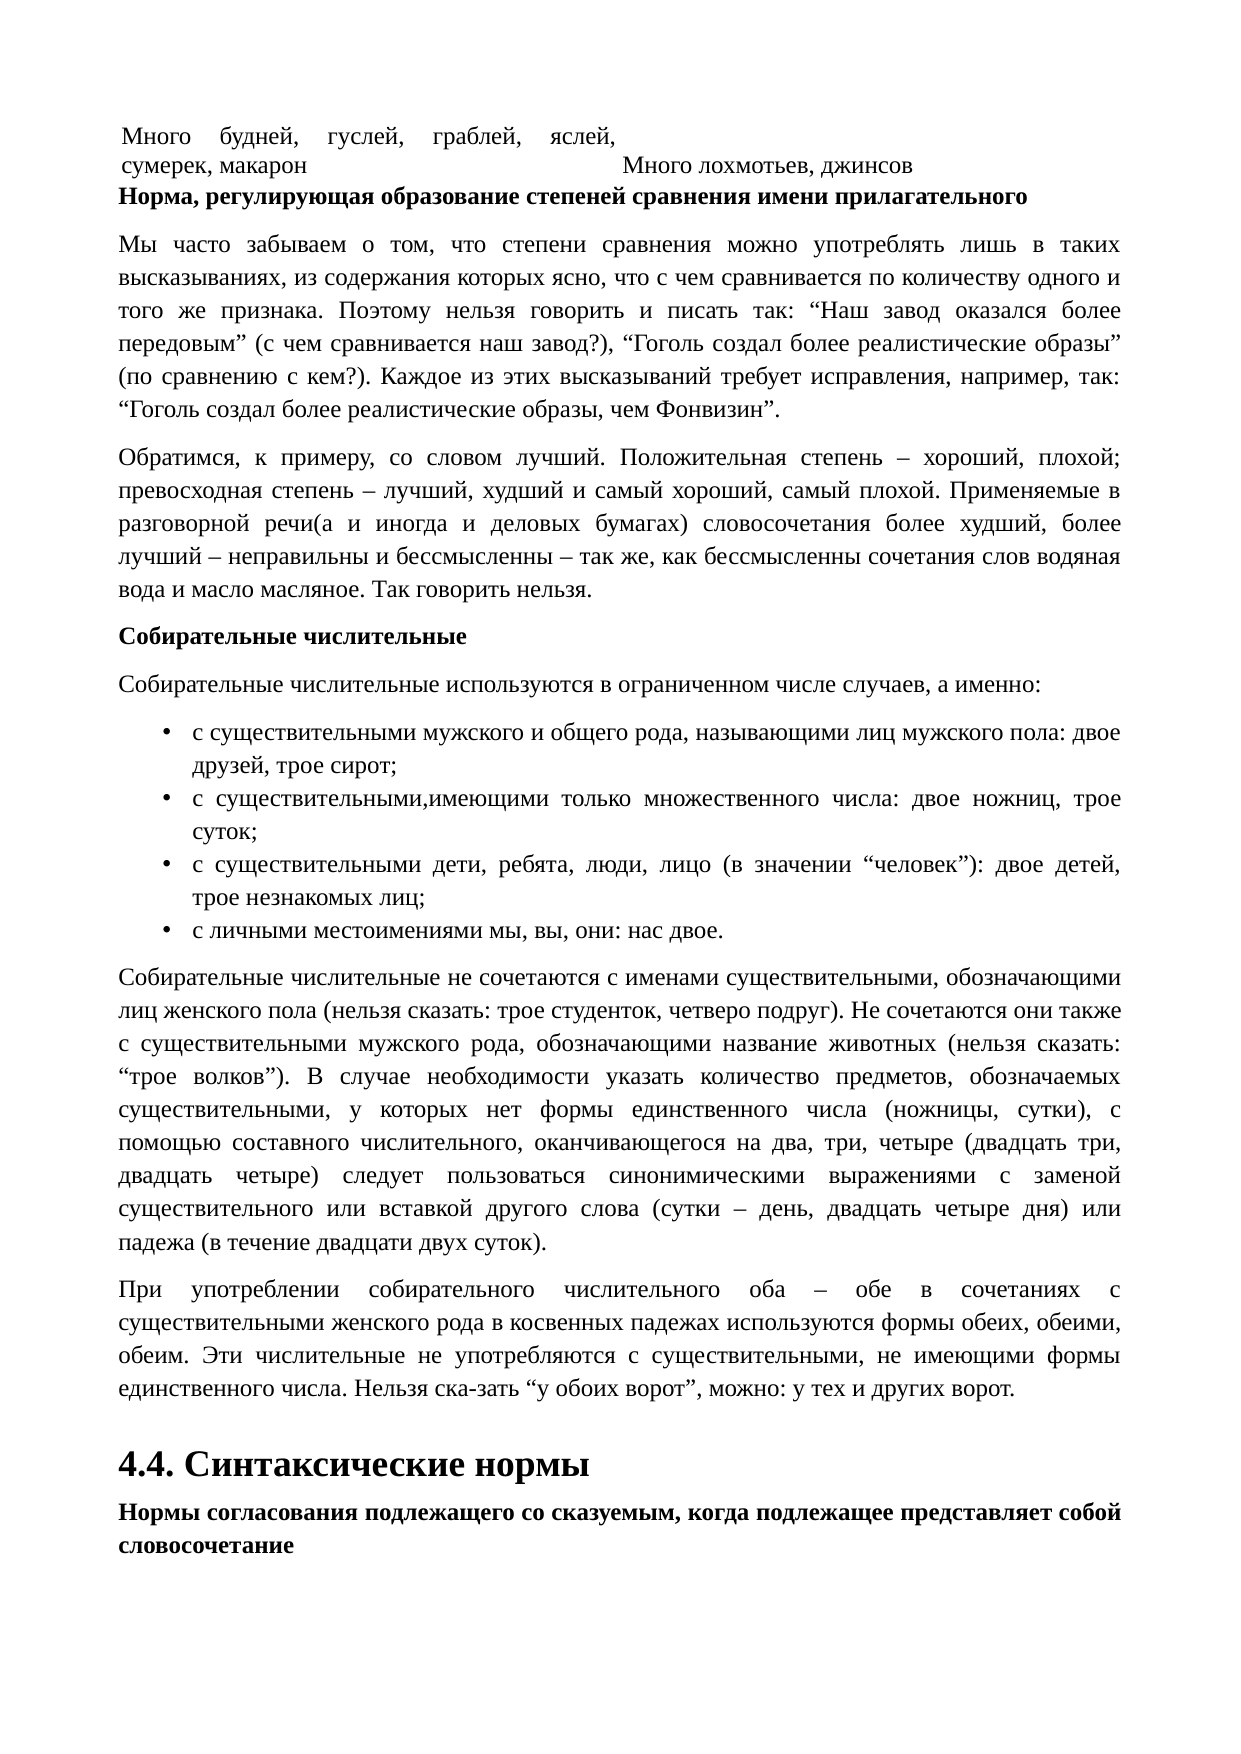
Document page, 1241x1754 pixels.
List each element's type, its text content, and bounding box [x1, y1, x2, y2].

text Обратимся, к примеру, со словом лучший. Положительная степень – хороший, плохой; превосходная степень – лучший, худший и самый хороший, самый плохой. Применяемые в разговорной речи(а и иногда и деловых бумагах) словосочетания более худший, более лучший – неправильны и бессмысленны – так же, как бессмысленны сочетания слов водяная вода и масло масляное. Так говорить нельзя. [118, 442, 1122, 603]
text Норма, регулирующая образование степеней сравнения имени прилагательного [118, 181, 1122, 210]
list с личными местоимениями мы, вы, они: нас двое. [162, 915, 1122, 943]
list с существительными мужского и общего рода, называющими лиц мужского пола: двое друзей, трое сирот; [162, 717, 1122, 778]
text Собирательные числительные [118, 621, 1122, 650]
list с существительными дети, ребята, люди, лицо (в значении “человек”): двое детей, трое незнакомых лиц; [162, 849, 1122, 911]
table_cell Много лохмотьев, джинсов [619, 118, 1122, 181]
subtitle 4.4. Синтаксические нормы [118, 1442, 1122, 1485]
text При употреблении собирательного числительного оба – обе в сочетаниях с существительными женского рода в косвенных падежах используются формы обеих, обеими, обеим. Эти числительные не употребляются с существительными, не имеющими формы единственного числа. Нельзя ска-зать “у обоих ворот”, можно: у тех и других ворот. [118, 1274, 1122, 1402]
text Мы часто забываем о том, что степени сравнения можно употреблять лишь в таких высказываниях, из содержания которых ясно, что с чем сравнивается по количеству одного и того же признака. Поэтому нельзя говорить и писать так: “Наш завод оказался более передовым” (с чем сравнивается наш завод?), “Гоголь создал более реалистические образы” (по сравнению с кем?). Каждое из этих высказываний требует исправления, например, так: “Гоголь создал более реалистические образы, чем Фонвизин”. [118, 229, 1122, 423]
text Собирательные числительные не сочетаются с именами существительными, обозначающими лиц женского пола (нельзя сказать: трое студенток, четверо подруг). Не сочетаются они также с существительными мужского рода, обозначающими название животных (нельзя сказать: “трое волков”). В случае необходимости указать количество предметов, обозначаемых существительными, у которых нет формы единственного числа (ножницы, сутки), с помощью составного числительного, оканчивающегося на два, три, четыре (двадцать три, двадцать четыре) следует пользоваться синонимическими выражениями с заменой существительного или вставкой другого слова (сутки – день, двадцать четыре дня) или падежа (в течение двадцати двух суток). [118, 962, 1122, 1255]
table_cell Много будней, гуслей, граблей, яслей, сумерек, макарон [118, 118, 619, 181]
text Нормы согласования подлежащего со сказуемым, когда подлежащее представляет собой словосочетание [118, 1497, 1122, 1559]
text Собирательные числительные используются в ограниченном числе случаев, а именно: [118, 669, 1122, 698]
list с существительными,имеющими только множественного числа: двое ножниц, трое суток; [162, 783, 1122, 844]
